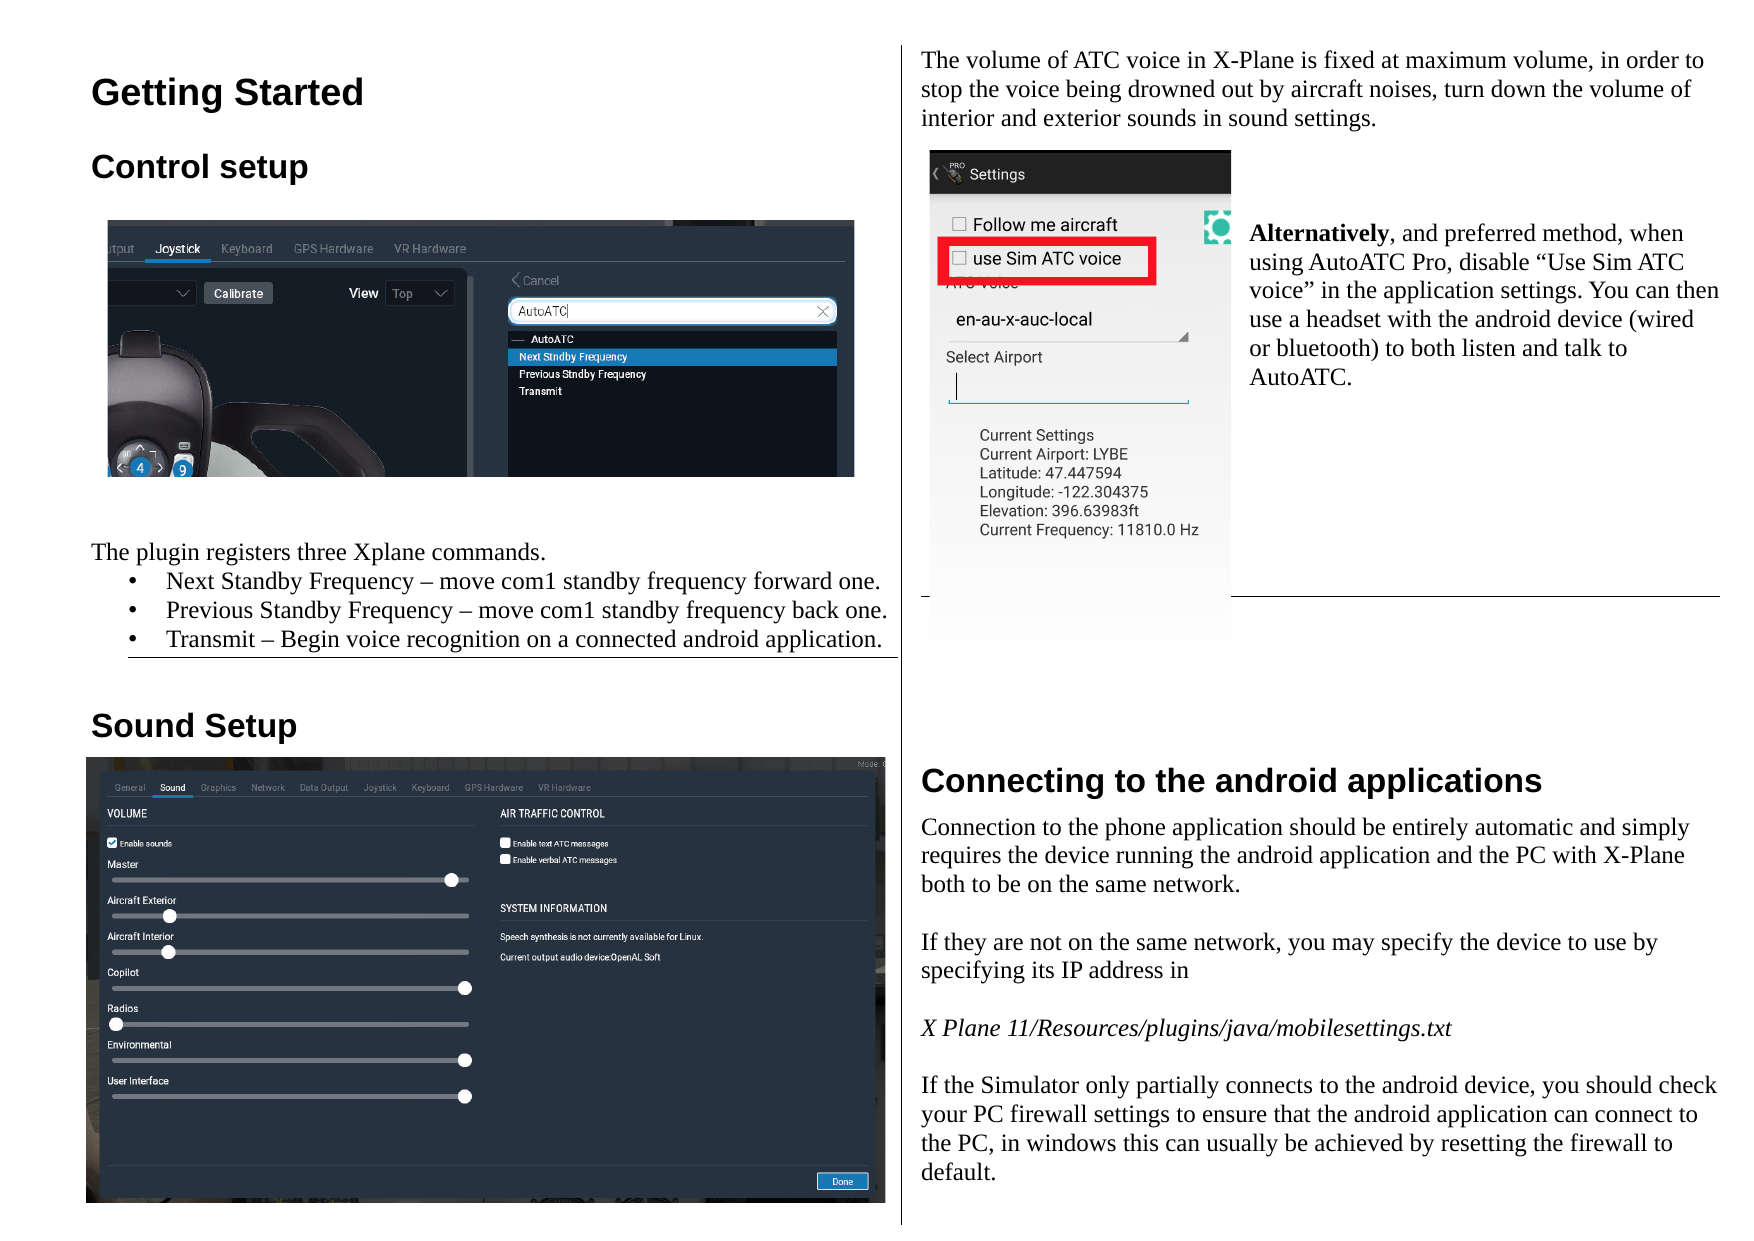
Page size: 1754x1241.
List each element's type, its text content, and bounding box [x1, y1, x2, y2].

picture [107, 220, 855, 477]
text The plugin registers three Xplane commands. [91, 537, 881, 566]
text If the Simulator only partially connects to the android device, you should check your PC firewall settings to ensure that the android application can connect to the PC, in windows this can usually be achieved by resetting the firewall to default. [921, 1070, 1720, 1185]
subtitle Control setup [91, 147, 898, 186]
text X Plane 11/Resources/plugins/java/mobilesettings.txt [921, 1013, 1720, 1042]
picture [86, 757, 886, 1203]
text Alternatively, and preferred method, when using AutoATC Pro, disable “Use Sim ATC voice” in the application settings. You can then use a headset with the android device (wired or bluetooth) to both listen and talk to AutoATC. [1232, 218, 1720, 390]
picture [929, 150, 1232, 671]
text The volume of ATC voice in X-Plane is fixed at maximum volume, in order to stop the voice being drowned out by aircraft noises, turn down the volume of interior and exterior sounds in sound settings. [921, 45, 1720, 132]
list Previous Standby Frequency – move com1 standby frequency back one. [128, 595, 898, 624]
subtitle Connecting to the android applications [921, 761, 1738, 799]
text Connection to the phone application should be entirely automatic and simply requires the device running the android application and the PC with X-Plane both to be on the same network. [921, 812, 1720, 898]
subtitle Sound Setup [91, 706, 898, 745]
list Transmit – Begin voice recognition on a connected android application. [128, 624, 898, 657]
subtitle Getting Started [91, 70, 898, 114]
list Next Standby Frequency – move com1 standby frequency forward one. [128, 566, 898, 595]
text If they are not on the same network, you may specify the device to use by specifying its IP address in [921, 927, 1720, 984]
